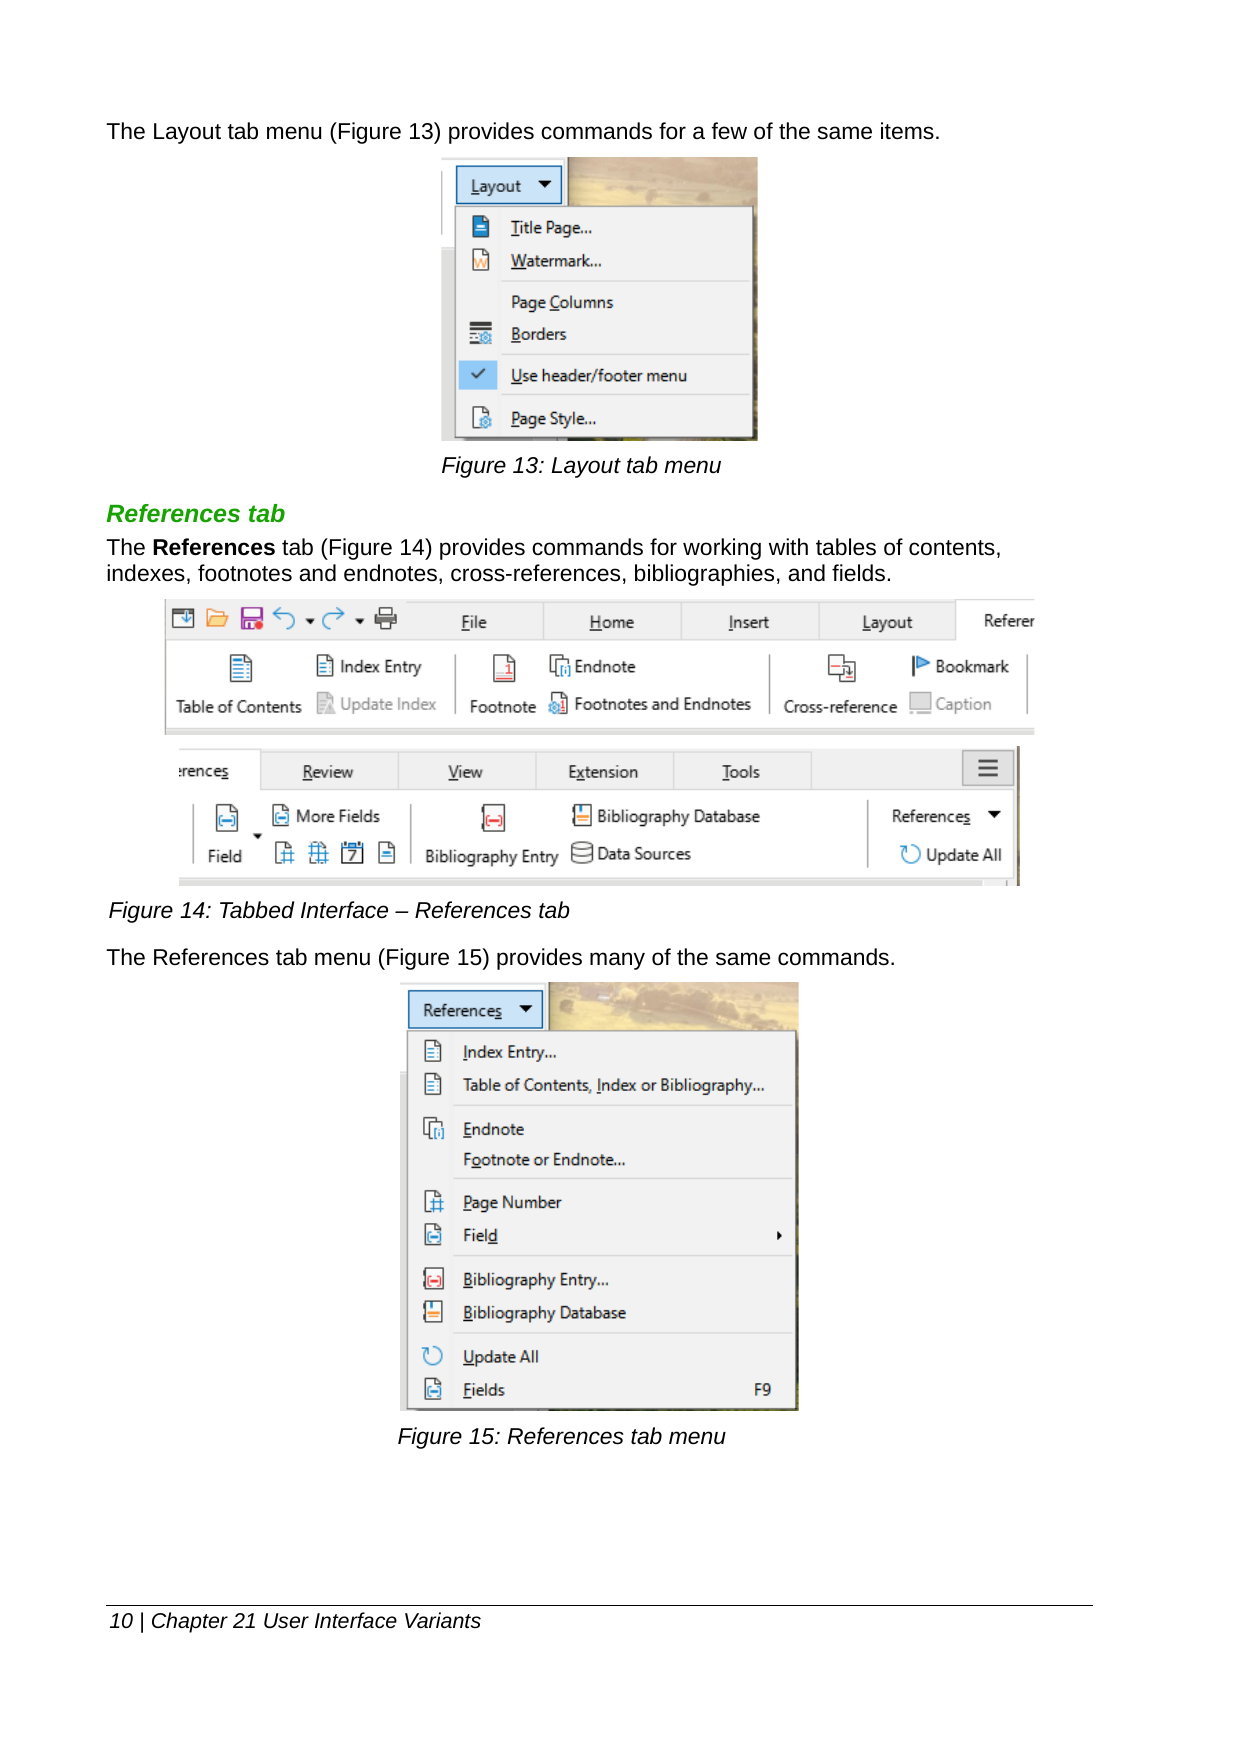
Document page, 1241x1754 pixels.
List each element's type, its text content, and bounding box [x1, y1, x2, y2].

text Figure 13: Layout tab menu [441, 452, 758, 479]
picture [441, 157, 758, 441]
subtitle References tab [106, 499, 1093, 528]
picture [179, 746, 1020, 886]
text The Layout tab menu (Figure 13) provides commands for a few of the same items. [106, 118, 1093, 144]
picture [400, 982, 799, 1411]
text The References tab menu (Figure 15) provides many of the same commands. [106, 944, 1093, 970]
text Figure 15: References tab menu [397, 1423, 802, 1449]
text The References tab (Figure 14) provides commands for working with tables of contents, indexes, footnotes and endnotes, cross-references, bibliographies, and fields. [106, 534, 1093, 587]
picture [164, 599, 1035, 735]
text Figure 14: Tabbed Interface – References tab [108, 897, 1091, 923]
